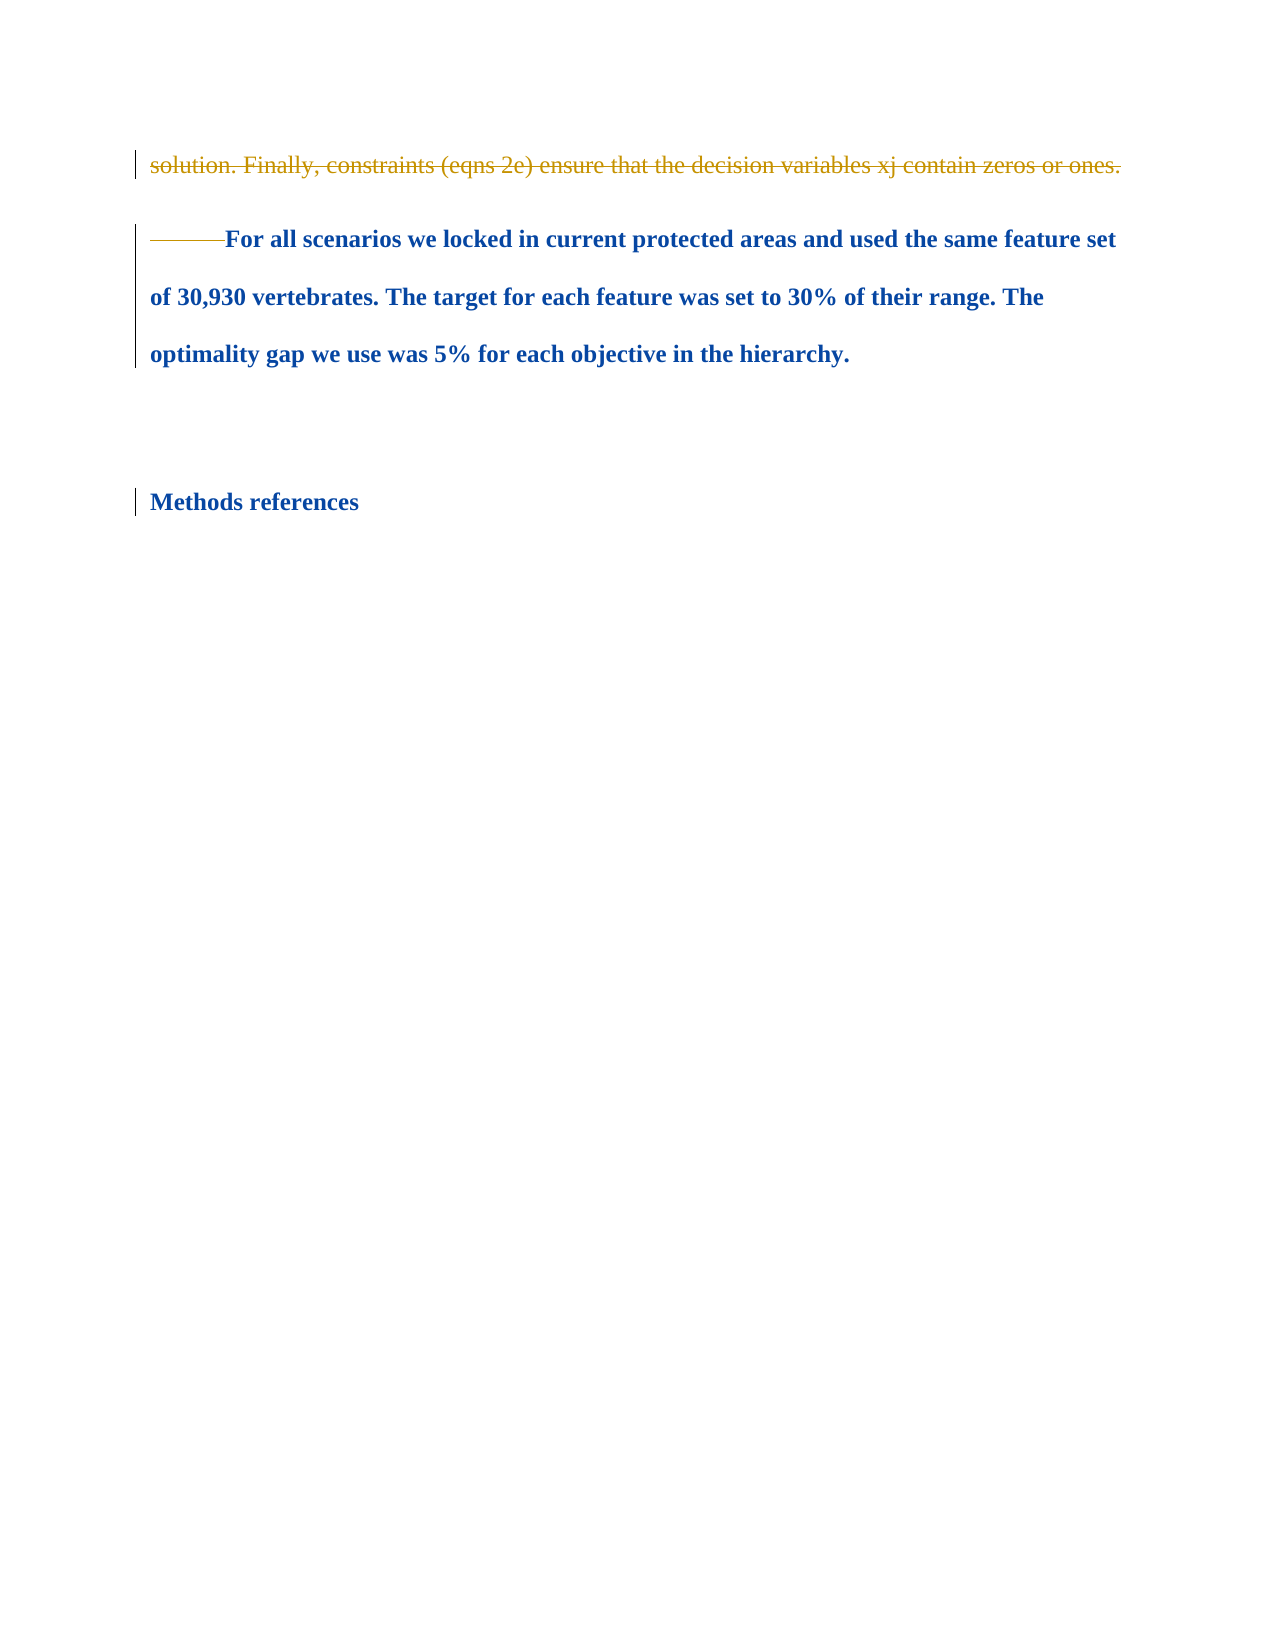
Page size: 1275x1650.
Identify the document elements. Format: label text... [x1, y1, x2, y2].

text Methods references [150, 487, 1125, 516]
